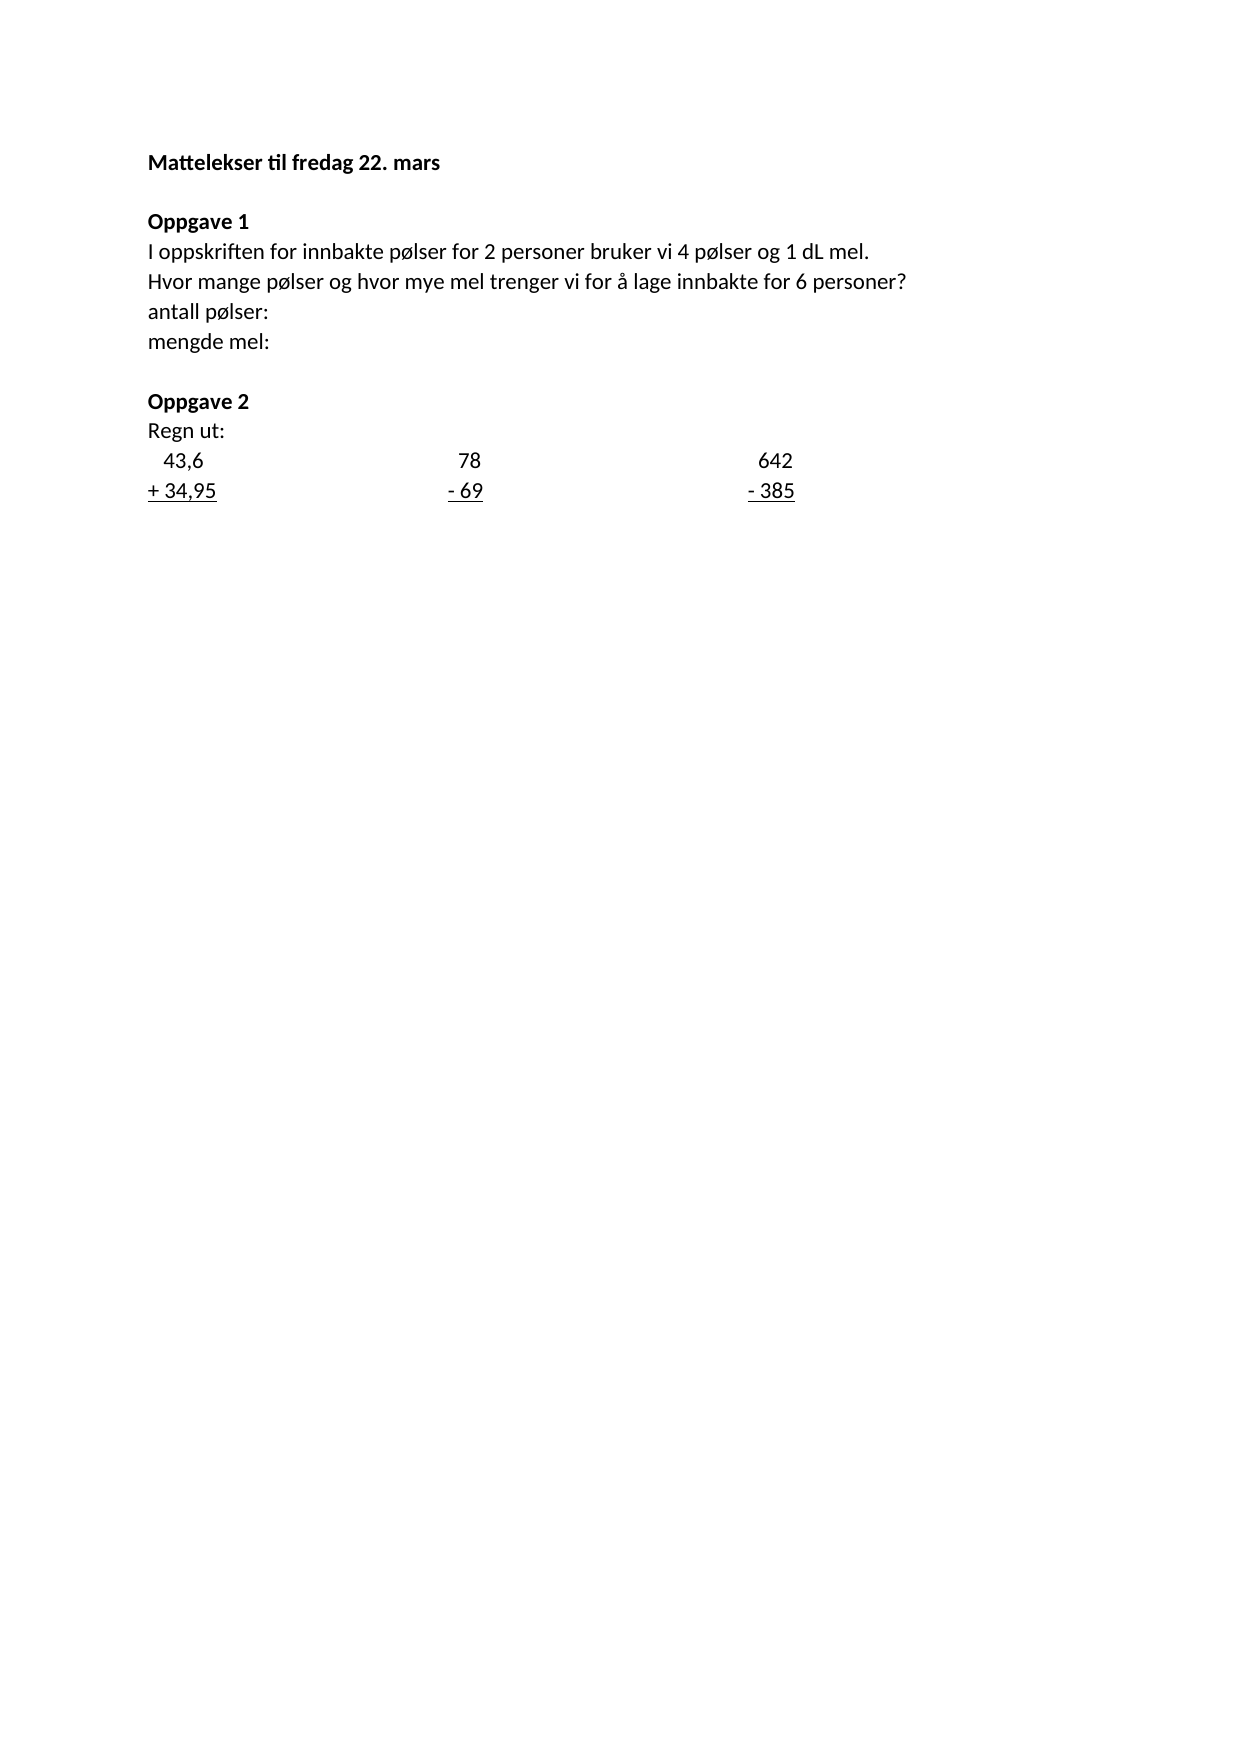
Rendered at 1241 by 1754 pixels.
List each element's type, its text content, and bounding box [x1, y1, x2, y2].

text 43,6 78 642 [148, 447, 1093, 474]
text mengde mel: [148, 327, 1093, 355]
text Regn ut: [148, 417, 1093, 445]
text I oppskriften for innbakte pølser for 2 personer bruker vi 4 pølser og 1 dL mel. [148, 237, 1093, 265]
text Hvor mange pølser og hvor mye mel trenger vi for å lage innbakte for 6 personer? [148, 267, 1093, 295]
text antall pølser: [148, 297, 1093, 325]
text Mattelekser til fredag 22. mars [148, 148, 1093, 176]
text Oppgave 2 [148, 387, 1093, 415]
text Oppgave 1 [148, 207, 1093, 235]
text + 34,95 - 69 - 385 [148, 476, 1093, 504]
